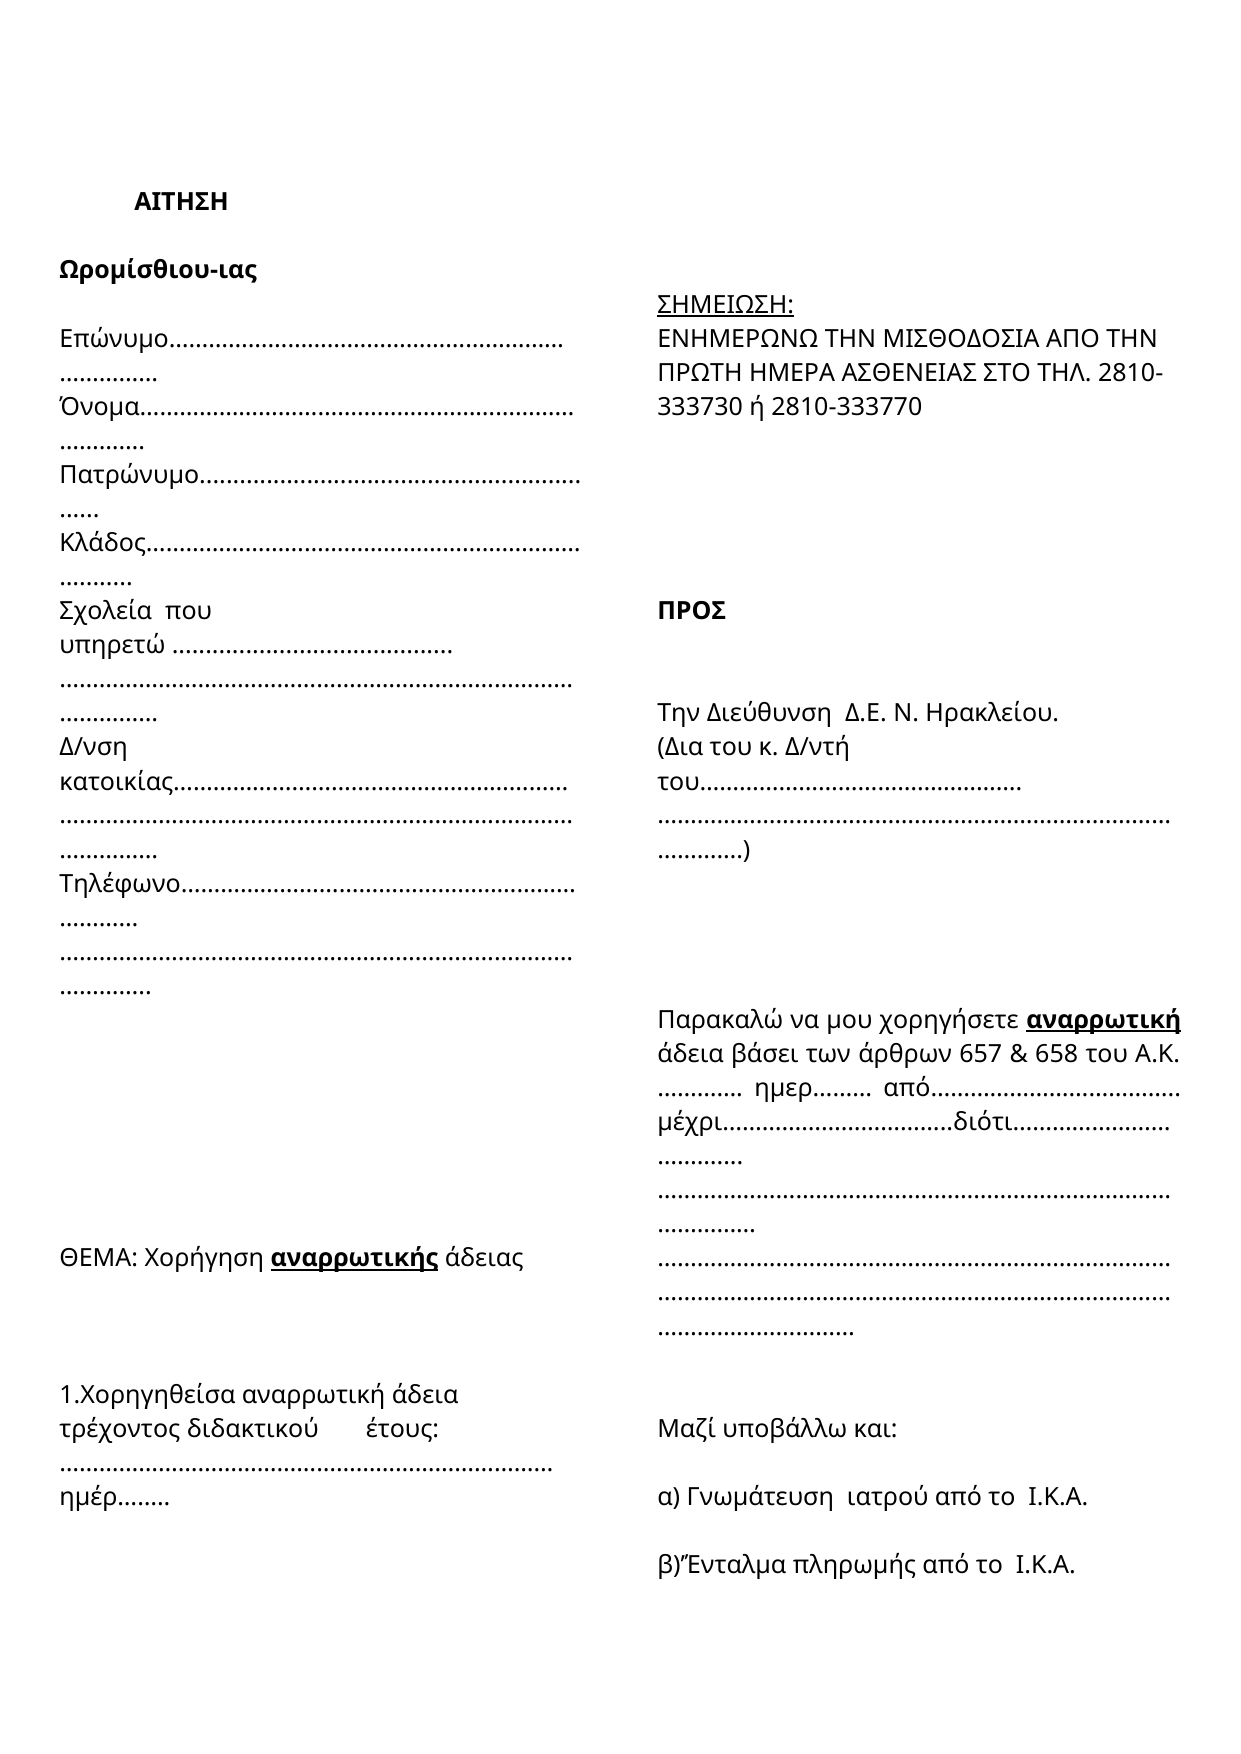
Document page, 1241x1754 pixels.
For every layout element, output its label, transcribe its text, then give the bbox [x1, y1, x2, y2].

text ΣΗΜΕΙΩΣΗ: [657, 286, 1181, 320]
text Την Διεύθυνση Δ.Ε. Ν. Ηρακλείου. [657, 695, 1181, 729]
text Κλάδος……………………………………………………………........ [59, 525, 583, 593]
text Δ/νση κατοικίας…………………………………………………… [59, 729, 583, 797]
text Πατρώνυμο............................................................... [59, 457, 583, 525]
text ΑΙΤΗΣΗ [59, 150, 583, 218]
text ……………………………………………………………………………….. [59, 933, 583, 1002]
text …………………………………………………………………ημέρ…….. [59, 1444, 583, 1512]
text Σχολεία που υπηρετώ .......................................... [59, 593, 583, 661]
text ΘΕΜΑ: Χορήγηση αναρρωτικής άδειας [59, 1240, 583, 1274]
text Μαζί υποβάλλω και: [657, 1410, 1181, 1444]
text ΠΡΟΣ [657, 593, 1181, 627]
text α) Γνωμάτευση ιατρού από το Ι.Κ.Α. [657, 1478, 1181, 1512]
text Τηλέφωνο……………………………………………………………… [59, 865, 583, 933]
text …………………………………………………………………………………………………………………………………………………………………… [657, 1240, 1181, 1342]
text ΕΝΗΜΕΡΩΝΩ ΤΗΝ ΜΙΣΘΟΔΟΣΙΑ ΑΠΟ ΤΗΝ ΠΡΩΤΗ ΗΜΕΡΑ ΑΣΘΕΝΕΙΑΣ ΣΤΟ ΤΗΛ. 2810-333730 ή 2810-333770 [657, 320, 1181, 422]
text Ωρομίσθιου-ιας [59, 252, 583, 286]
text ……………………………………………………………………………….) [657, 797, 1181, 865]
text Παρακαλώ να μου χορηγήσετε αναρρωτική άδεια βάσει των άρθρων 657 & 658 του Α.Κ. …………. ημερ……… από……………………………….. μέχρι……………………………..διότι…………………………….... [657, 1002, 1181, 1172]
text ………………………………………………………………………………… [59, 661, 583, 729]
text β)’Ένταλμα πληρωμής από το Ι.Κ.Α. [657, 1547, 1181, 1581]
text ………………………………………………………………………………… [657, 1172, 1181, 1240]
text Όνομα……………………………………………………………………. [59, 388, 583, 457]
text Επώνυμο………………………………………………………………… [59, 320, 583, 388]
text 1.Χορηγηθείσα αναρρωτική άδεια τρέχοντος διδακτικού έτους: [59, 1376, 583, 1444]
text (Δια του κ. Δ/ντή του…………………………………………. [657, 729, 1181, 797]
text ………………………………………………………………………………… [59, 797, 583, 865]
